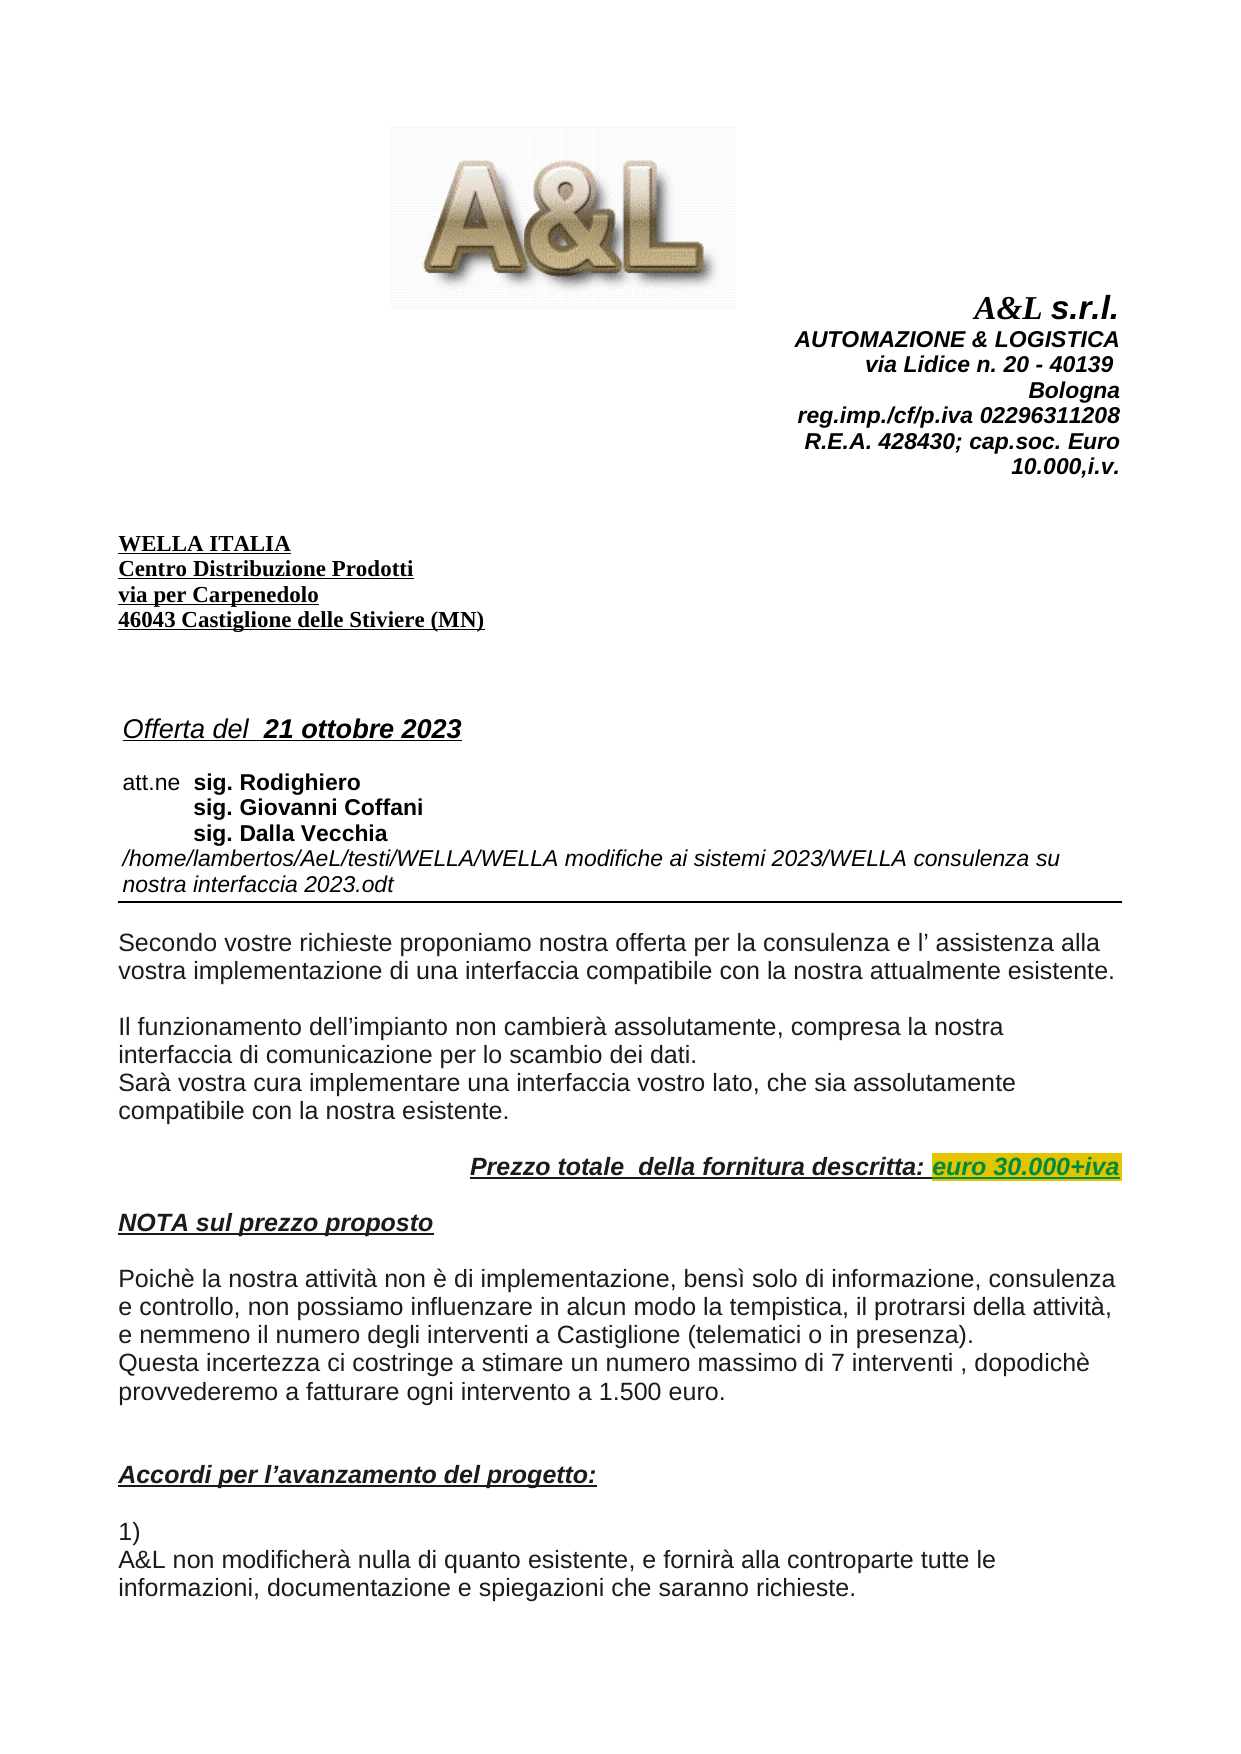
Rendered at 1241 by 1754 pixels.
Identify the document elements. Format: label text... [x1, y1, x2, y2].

text WELLA ITALIA [118, 531, 1122, 556]
text Accordi per l’avanzamento del progetto: [118, 1461, 1122, 1489]
text Centro Distribuzione Prodotti [118, 556, 1122, 582]
text Sarà vostra cura implementare una interfaccia vostro lato, che sia assolutamente compatibile con la nostra esistente. [118, 1069, 1122, 1125]
text Poichè la nostra attività non è di implementazione, bensì solo di informazione, consulenza e controllo, non possiamo influenzare in alcun modo la tempistica, il protrarsi della attività, e nemmeno il numero degli interventi a Castiglione (telematici o in presenza). [118, 1265, 1122, 1349]
text AUTOMAZIONE & LOGISTICA [118, 326, 1122, 352]
text via Lidice n. 20 - 40139 [118, 352, 1122, 377]
text via per Carpenedolo [118, 582, 1122, 607]
text Offerta del 21 ottobre 2023 [118, 713, 1122, 744]
text R.E.A. 428430; cap.soc. Euro 10.000,i.v. [118, 428, 1122, 479]
text A&L s.r.l. [118, 118, 1122, 326]
text /home/lambertos/AeL/testi/WELLA/WELLA modifiche ai sistemi 2023/WELLA consulenza su nostra interfaccia 2023.odt [118, 846, 1122, 901]
text att.ne sig. Rodighiero [118, 769, 1122, 795]
text Secondo vostre richieste proponiamo nostra offerta per la consulenza e l’ assistenza alla vostra implementazione di una interfaccia compatibile con la nostra attualmente esistente. [118, 929, 1122, 985]
text 1) [118, 1517, 1122, 1545]
text Questa incertezza ci costringe a stimare un numero massimo di 7 interventi , dopodichè provvederemo a fatturare ogni intervento a 1.500 euro. [118, 1349, 1122, 1405]
text A&L non modificherà nulla di quanto esistente, e fornirà alla controparte tutte le informazioni, documentazione e spiegazioni che saranno richieste. [118, 1545, 1122, 1601]
text NOTA sul prezzo proposto [118, 1209, 1122, 1237]
text 46043 Castiglione delle Stiviere (MN) [118, 607, 1122, 633]
text Prezzo totale della fornitura descritta: euro 30.000+iva [118, 1153, 1122, 1181]
text sig. Dalla Vecchia [118, 820, 1122, 846]
text sig. Giovanni Coffani [118, 795, 1122, 820]
text Il funzionamento dell’impianto non cambierà assolutamente, compresa la nostra interfaccia di comunicazione per lo scambio dei dati. [118, 1013, 1122, 1069]
text Bologna [118, 377, 1122, 403]
text reg.imp./cf/p.iva 02296311208 [118, 403, 1122, 428]
